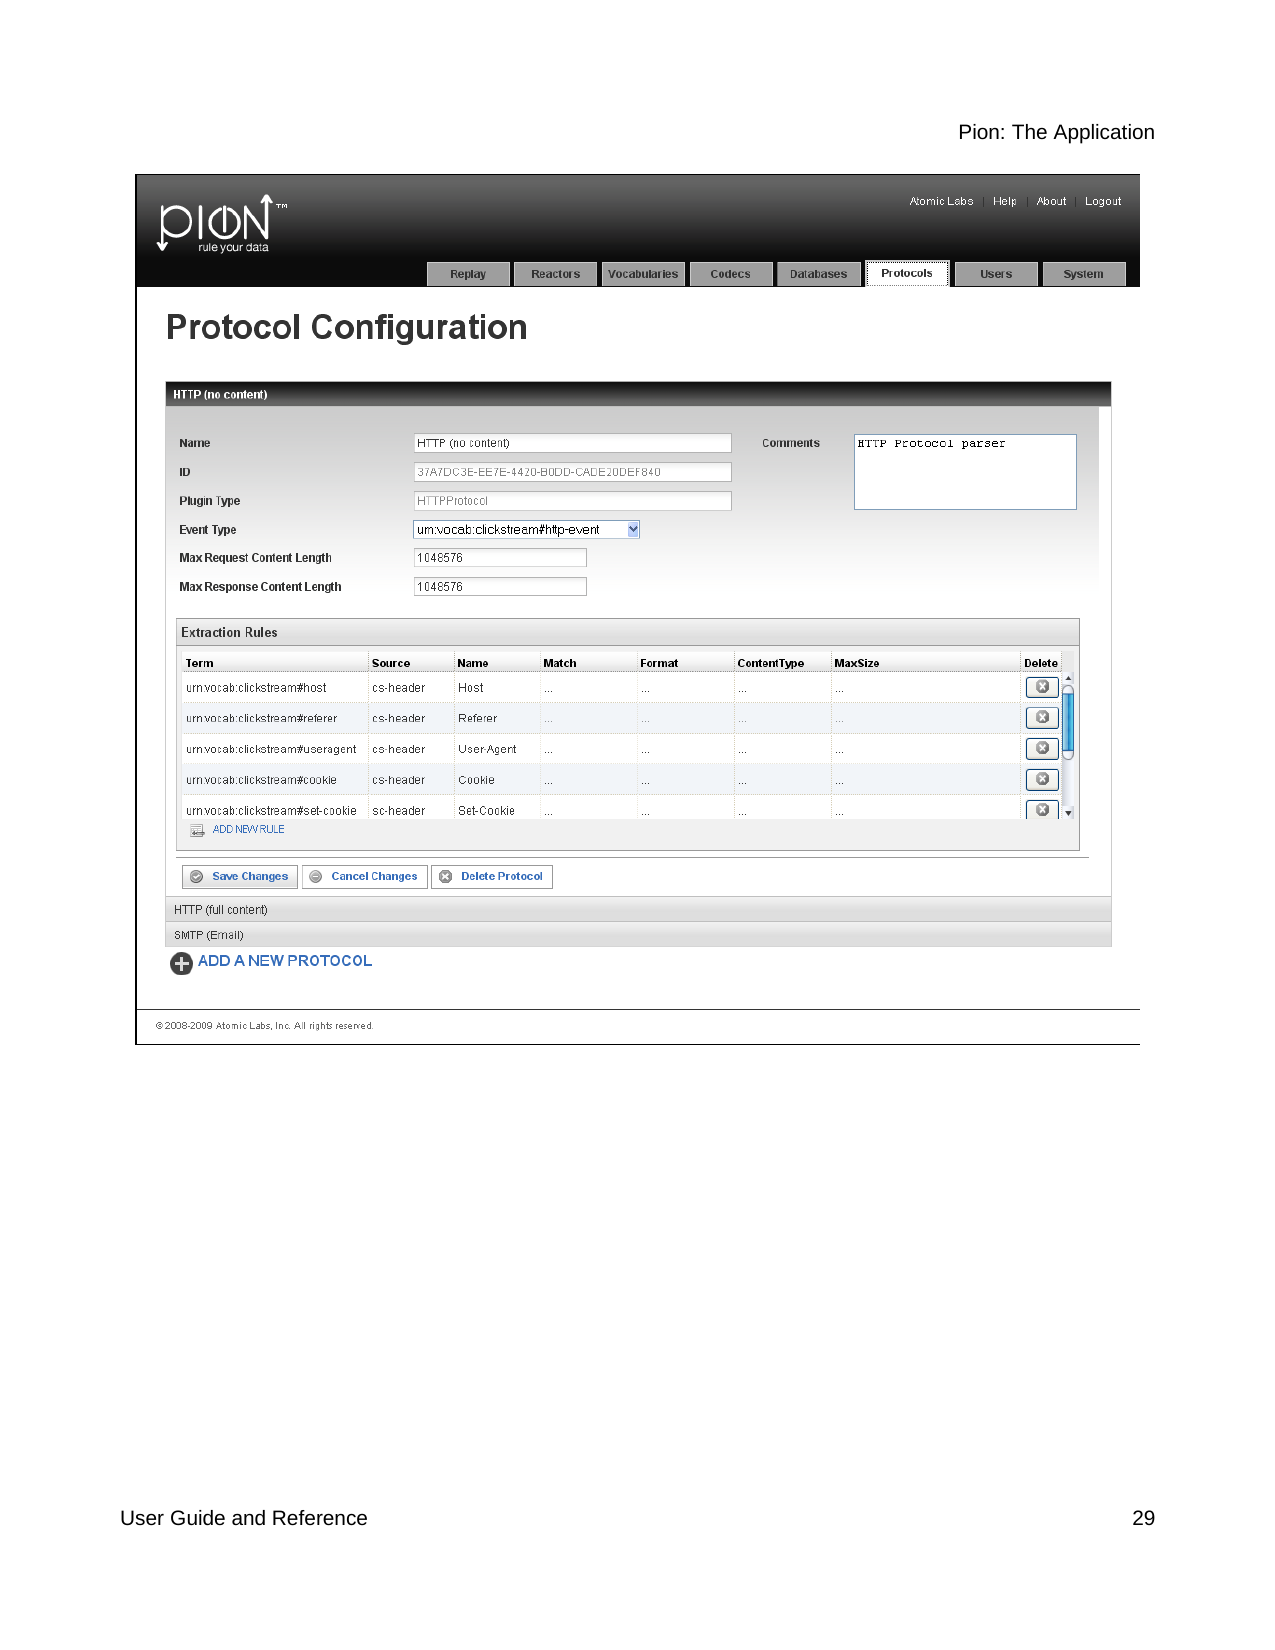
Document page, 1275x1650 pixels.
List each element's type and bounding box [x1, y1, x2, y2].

picture [135, 174, 1140, 1045]
